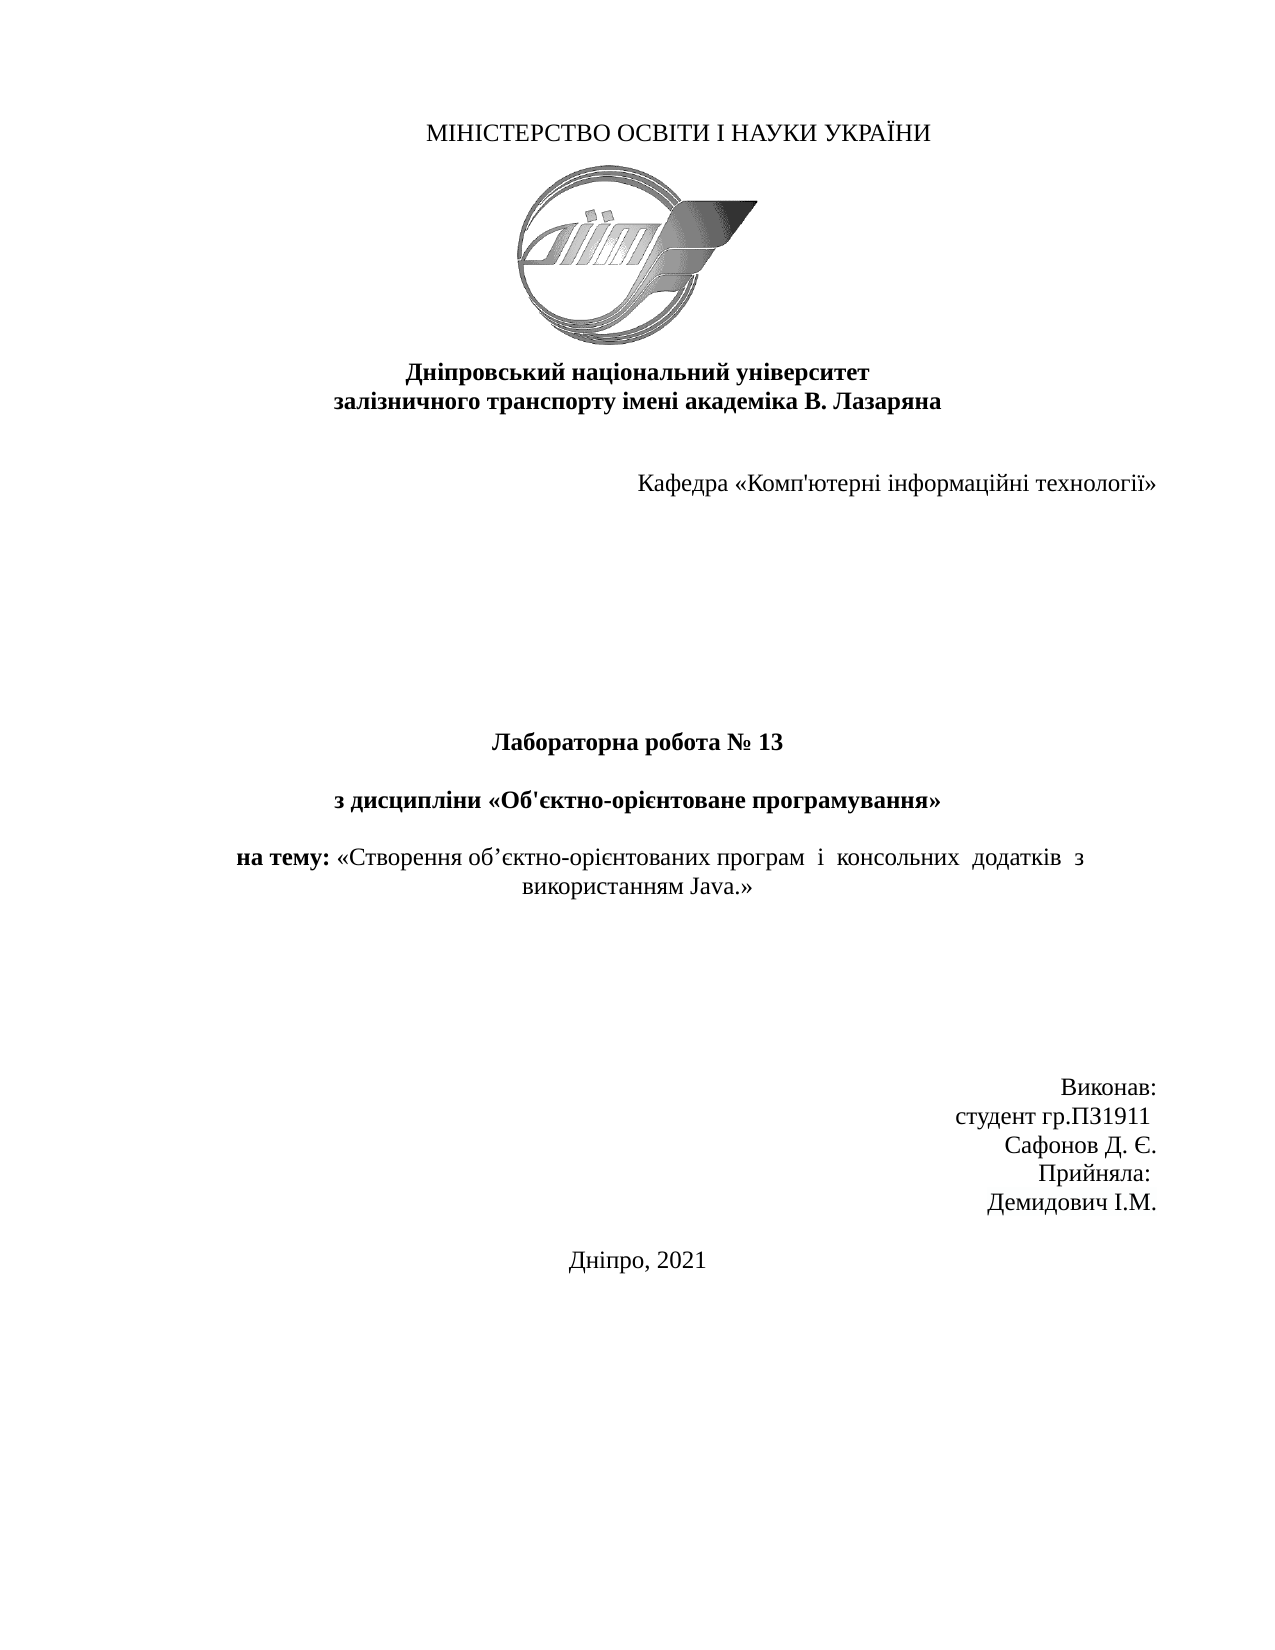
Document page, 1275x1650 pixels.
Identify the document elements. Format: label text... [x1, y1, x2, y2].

text Виконав: [118, 1072, 1157, 1101]
text Кафедра «Комп'ютерні інформаційні технології» [118, 468, 1157, 497]
text МІНІСТЕРСТВО ОСВІТИ І НАУКИ УКРАЇНИ [155, 118, 1157, 147]
text Дніпро, 2021 [118, 1245, 1157, 1273]
text Демидович І.М. [709, 1187, 1157, 1216]
text студент гр.ПЗ1911 [709, 1101, 1157, 1130]
text Сафонов Д. Є. [709, 1130, 1157, 1158]
text Дніпровський національний університет залізничного транспорту імені академіка В. Лазаряна [118, 357, 1157, 415]
text Прийняла: [709, 1158, 1157, 1187]
text Лабораторна робота № 13 [118, 727, 1157, 756]
text з дисципліни «Об'єктно-орієнтоване програмування» [118, 756, 1157, 813]
text на тему: «Створення об’єктно-орієнтованих програм і консольних додатків з використанням Java.» [118, 842, 1157, 900]
